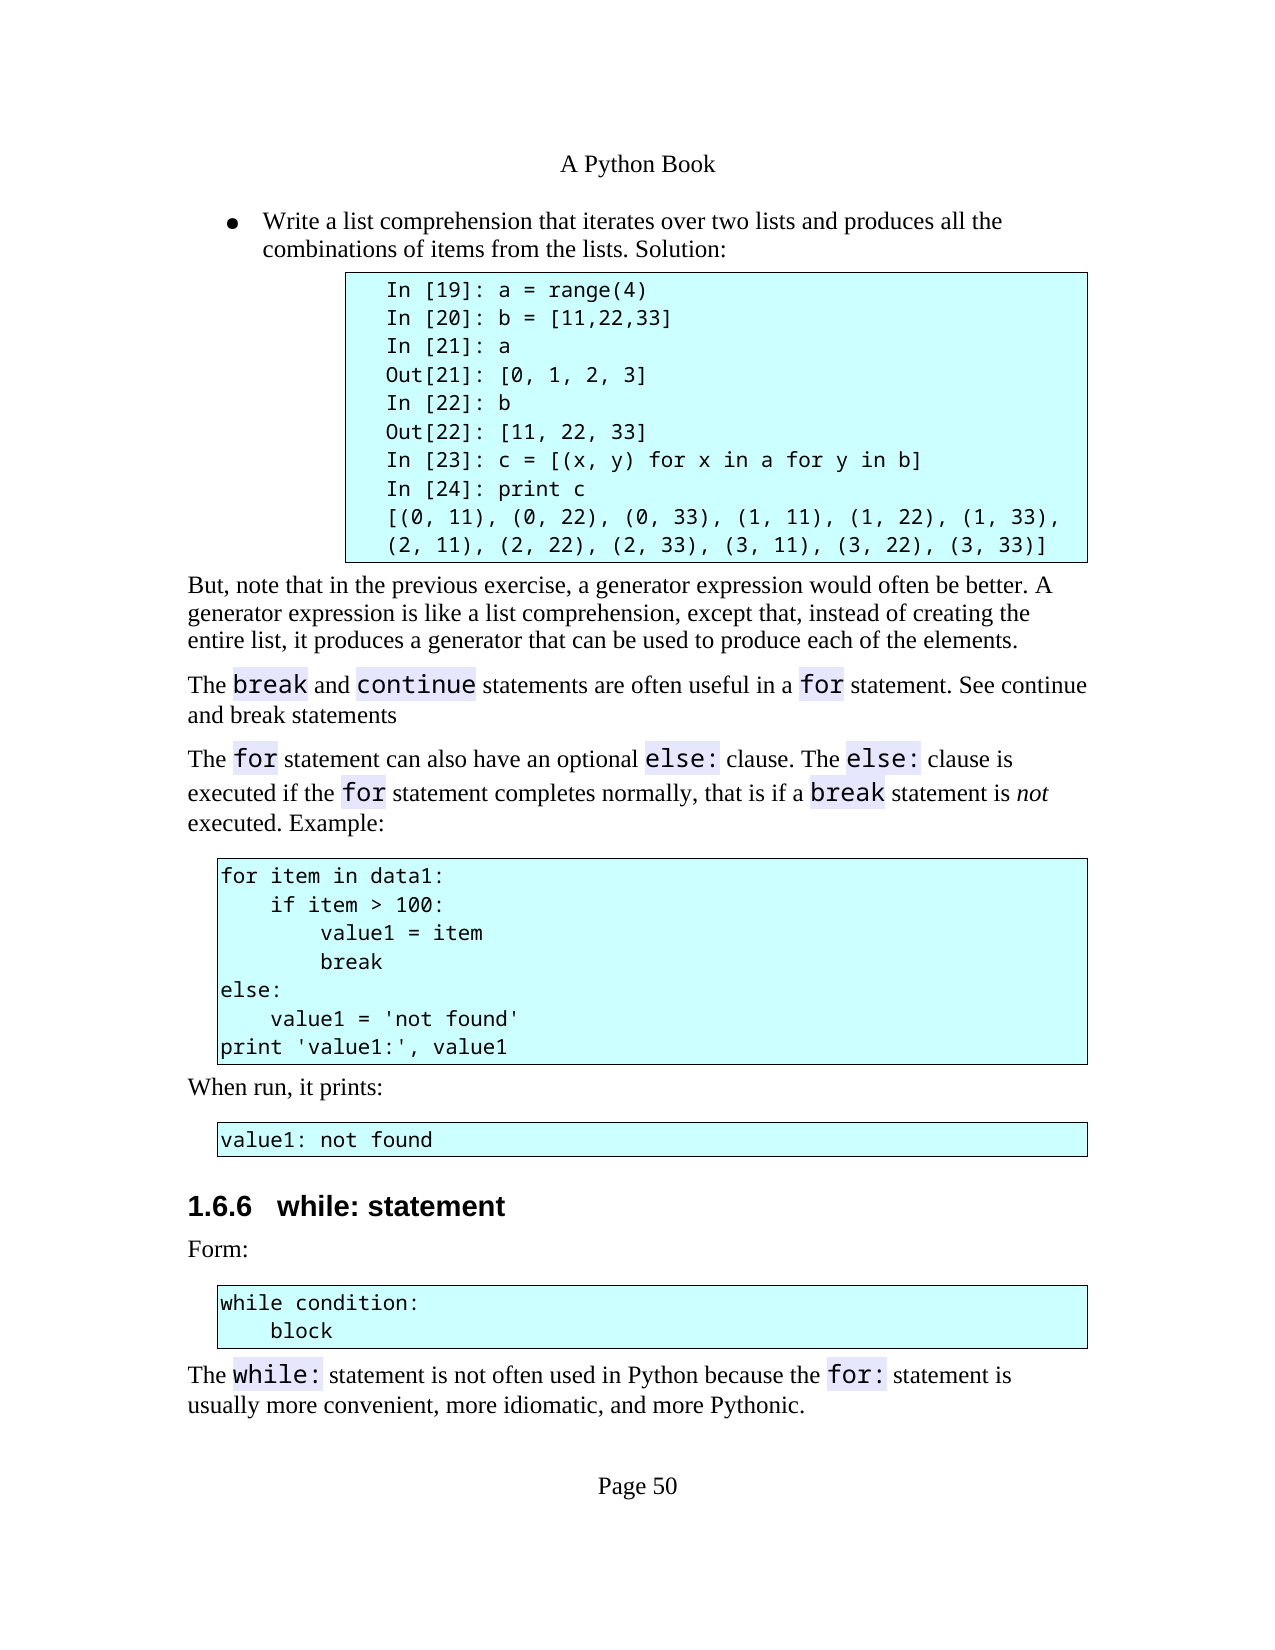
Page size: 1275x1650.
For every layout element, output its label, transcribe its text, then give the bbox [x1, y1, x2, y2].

list In [19]: a = range(4) In [20]: b = [11,22,33] In [21]: a Out[21]: [0, 1, 2, 3] In [22]: b Out[22]: [11, 22, 33] In [23]: c = [(x, y) for x in a for y in b] In [24]: print c [(0, 11), (0, 22), (0, 33), (1, 11), (1, 22), (1, 33), (2, 11), (2, 22), (2, 33), (3, 11), (3, 22), (3, 33)] [346, 273, 1087, 562]
text The for statement can also have an optional else: clause. The else: clause is executed if the for statement completes normally, that is if a break statement is not executed. Example: [187, 741, 1087, 837]
text The while: statement is not often used in Python because the for: statement is usually more convenient, more idiomatic, and more Pythonic. [187, 1357, 1087, 1418]
text Form: [187, 1236, 1087, 1263]
text But, note that in the previous exercise, a generator expression would often be better. A generator expression is like a list comprehension, except that, instead of creating the entire list, it produces a generator that can be used to produce each of the elements. [187, 571, 1087, 654]
text The break and continue statements are often useful in a for statement. See continue and break statements [187, 667, 1087, 728]
text value1: not found [218, 1123, 1087, 1156]
text for item in data1: if item > 100: value1 = item break else: value1 = 'not found' print 'value1:', value1 [218, 859, 1087, 1064]
list Write a list comprehension that iterates over two lists and produces all the combinations of items from the lists. Solution: [225, 207, 1087, 263]
subtitle 1.6.6 while: statement [187, 1190, 1087, 1223]
text while condition: block [218, 1286, 1087, 1348]
text When run, it prints: [187, 1073, 1087, 1100]
